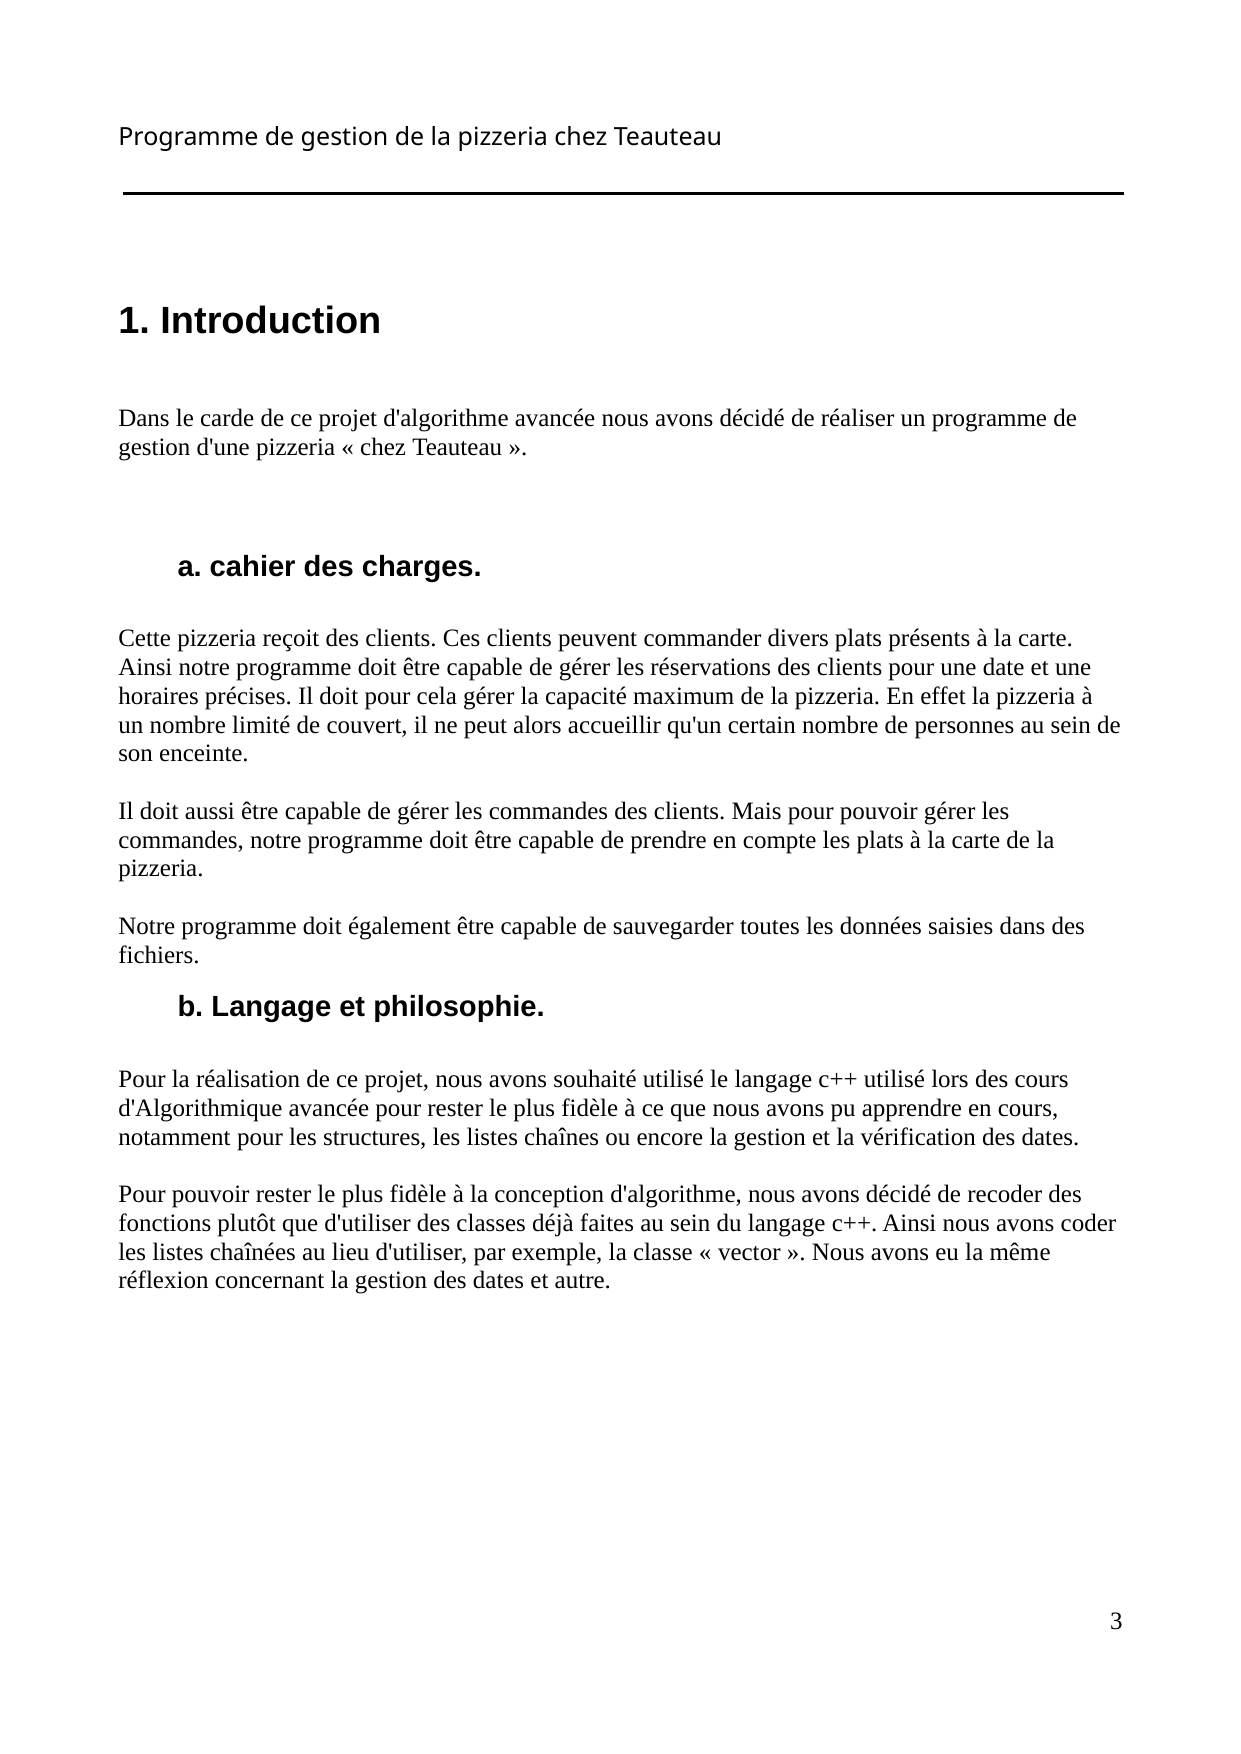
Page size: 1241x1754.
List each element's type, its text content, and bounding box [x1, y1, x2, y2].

text Notre programme doit également être capable de sauvegarder toutes les données saisies dans des fichiers. [118, 911, 1122, 968]
subtitle a. cahier des charges. [177, 549, 1122, 582]
text Pour la réalisation de ce projet, nous avons souhaité utilisé le langage c++ utilisé lors des cours d'Algorithmique avancée pour rester le plus fidèle à ce que nous avons pu apprendre en cours, notamment pour les structures, les listes chaînes ou encore la gestion et la vérification des dates. [118, 1064, 1122, 1150]
text Dans le carde de ce projet d'algorithme avancée nous avons décidé de réaliser un programme de gestion d'une pizzeria « chez Teauteau ». [118, 403, 1122, 461]
text Pour pouvoir rester le plus fidèle à la conception d'algorithme, nous avons décidé de recoder des fonctions plutôt que d'utiliser des classes déjà faites au sein du langage c++. Ainsi nous avons coder les listes chaînées au lieu d'utiliser, par exemple, la classe « vector ». Nous avons eu la même réflexion concernant la gestion des dates et autre. [118, 1179, 1122, 1294]
text Cette pizzeria reçoit des clients. Ces clients peuvent commander divers plats présents à la carte. [118, 623, 1122, 652]
subtitle 1. Introduction [118, 298, 1122, 342]
text Ainsi notre programme doit être capable de gérer les réservations des clients pour une date et une horaires précises. Il doit pour cela gérer la capacité maximum de la pizzeria. En effet la pizzeria à un nombre limité de couvert, il ne peut alors accueillir qu'un certain nombre de personnes au sein de son enceinte. [118, 652, 1122, 767]
subtitle b. Langage et philosophie. [177, 989, 1122, 1023]
text Il doit aussi être capable de gérer les commandes des clients. Mais pour pouvoir gérer les commandes, notre programme doit être capable de prendre en compte les plats à la carte de la pizzeria. [118, 796, 1122, 882]
